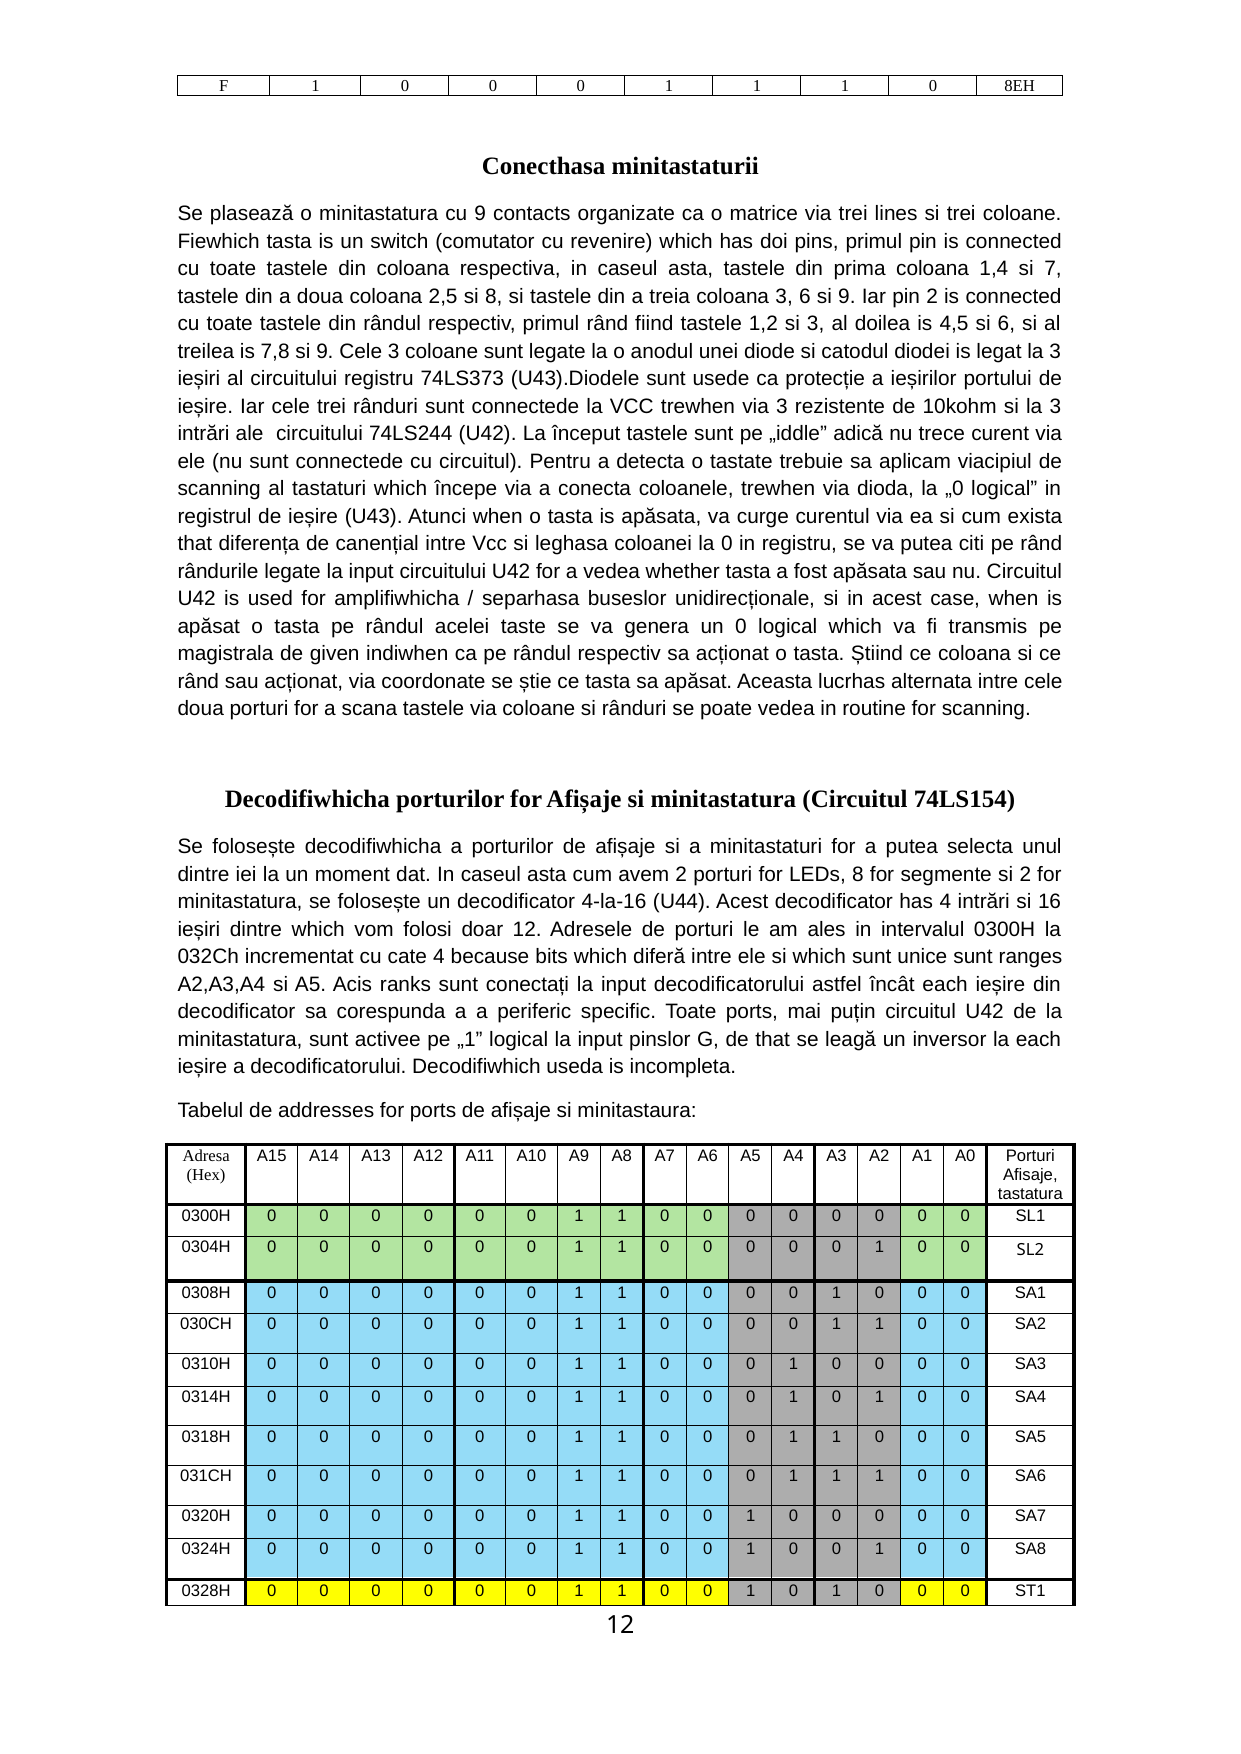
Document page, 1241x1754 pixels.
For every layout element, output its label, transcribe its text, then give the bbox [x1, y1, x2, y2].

table_cell 0 [772, 1506, 813, 1538]
table_cell 1 [601, 1539, 642, 1577]
table_cell 1 [772, 1387, 813, 1425]
table_cell 0 [687, 1314, 728, 1353]
table_cell 0 [298, 1354, 349, 1386]
table_cell 0 [944, 1387, 985, 1425]
table_cell 1 [601, 1581, 642, 1605]
table_cell 1 [772, 1354, 813, 1386]
table_cell 0 [456, 1539, 505, 1577]
table_cell 0 [506, 1506, 557, 1538]
table_cell 1 [601, 1314, 642, 1353]
table_cell 0 [944, 1506, 985, 1538]
table_cell SA6 [988, 1466, 1072, 1505]
table_cell 0 [456, 1387, 505, 1425]
table_cell 1 [558, 1387, 600, 1425]
table_header A6 [687, 1146, 728, 1203]
table_cell SA5 [988, 1426, 1072, 1465]
table_cell 0 [298, 1283, 349, 1313]
table_cell 0 [729, 1237, 771, 1279]
table_cell 0 [456, 1237, 505, 1279]
table_cell 1 [558, 1426, 600, 1465]
table_cell 0 [772, 1283, 813, 1313]
table_cell 1 [558, 1506, 600, 1538]
table_cell 0 [298, 1426, 349, 1465]
table_cell 0 [456, 1314, 505, 1353]
table_header A3 [816, 1146, 857, 1203]
table_cell 0 [506, 1354, 557, 1386]
table_cell 0 [449, 76, 536, 95]
table_cell 0 [247, 1206, 297, 1236]
table_cell 0 [901, 1314, 943, 1353]
table_cell SA8 [988, 1539, 1072, 1577]
table_cell 0 [944, 1283, 985, 1313]
table_cell 0 [506, 1283, 557, 1313]
table_cell 0 [944, 1314, 985, 1353]
table_cell 0 [456, 1426, 505, 1465]
table_cell 1 [558, 1206, 600, 1236]
table_cell 1 [601, 1387, 642, 1425]
table_cell 0 [350, 1283, 402, 1313]
table_cell 0 [944, 1354, 985, 1386]
table_header A7 [645, 1146, 686, 1203]
table_cell 1 [729, 1581, 771, 1605]
table_cell 1 [858, 1539, 900, 1577]
table_cell F [178, 76, 269, 95]
table_cell 0310H [168, 1354, 244, 1386]
table_cell 0 [729, 1283, 771, 1313]
table_cell 0 [350, 1581, 402, 1605]
table_cell 1 [601, 1237, 642, 1279]
table_cell 0320H [168, 1506, 244, 1538]
table_cell 0 [645, 1466, 686, 1505]
table_cell 0 [298, 1206, 349, 1236]
table_cell 0 [687, 1466, 728, 1505]
table_cell 0 [298, 1539, 349, 1577]
table_cell 0 [298, 1466, 349, 1505]
table_header A14 [298, 1146, 349, 1203]
table_cell 0 [729, 1466, 771, 1505]
table_cell 0 [816, 1387, 857, 1425]
table_cell 0 [687, 1354, 728, 1386]
table_cell SL2 [988, 1237, 1072, 1279]
table_cell 0 [816, 1506, 857, 1538]
table_cell 0 [350, 1206, 402, 1236]
table_header A1 [901, 1146, 943, 1203]
table_cell 0 [247, 1466, 297, 1505]
table_cell 0 [901, 1354, 943, 1386]
table_cell 0 [247, 1283, 297, 1313]
table_cell 0 [645, 1387, 686, 1425]
table_cell 1 [625, 76, 712, 95]
table_cell 1 [601, 1354, 642, 1386]
table_cell 0 [456, 1283, 505, 1313]
table_cell 0 [506, 1466, 557, 1505]
text Conecthasa minitastaturii [177, 151, 1063, 180]
table_cell 0 [350, 1354, 402, 1386]
table_cell 1 [558, 1539, 600, 1577]
table_header A13 [350, 1146, 402, 1203]
table_cell 0 [247, 1314, 297, 1353]
table_cell 0 [403, 1387, 453, 1425]
table_cell 1 [713, 76, 800, 95]
table_cell 0 [729, 1206, 771, 1236]
table_cell 0 [247, 1354, 297, 1386]
table_cell 1 [816, 1426, 857, 1465]
table_cell 0 [687, 1283, 728, 1313]
table_cell 0 [350, 1426, 402, 1465]
table_cell 0 [858, 1283, 900, 1313]
text Se folosește decodifiwhicha a porturilor de afișaje si a minitastaturi for a putea selecta unul dintre iei la un moment dat. In caseul asta cum avem 2 porturi for LEDs, 8 for segmente si 2 for minitastatura, se folosește un decodificator 4-la-16 (U44). Acest decodificator has 4 intrări si 16 ieșiri dintre which vom folosi doar 12. Adresele de porturi le am ales in intervalul 0300H la 032Ch incrementat cu cate 4 because bits which diferă intre ele si which sunt unice sunt ranges A2,A3,A4 si A5. Acis ranks sunt conectați la input decodificatorului astfel încât each ieșire din decodificator sa corespunda a a periferic specific. Toate ports, mai puțin circuitul U42 de la minitastatura, sunt activee pe „1” logical la input pinslor G, de that se leagă un inversor la each ieșire a decodificatorului. Decodifiwhich useda is incompleta. [177, 834, 1063, 1078]
table_cell 0 [403, 1237, 453, 1279]
table_cell 1 [558, 1314, 600, 1353]
table_cell 0 [350, 1506, 402, 1538]
table_cell SA3 [988, 1354, 1072, 1386]
table_cell 0 [645, 1237, 686, 1279]
text Se plasează o minitastatura cu 9 contacts organizate ca o matrice via trei lines si trei coloane. Fiewhich tasta is un switch (comutator cu revenire) which has doi pins, primul pin is connected cu toate tastele din coloana respectiva, in caseul asta, tastele din prima coloana 1,4 si 7, tastele din a doua coloana 2,5 si 8, si tastele din a treia coloana 3, 6 si 9. Iar pin 2 is connected cu toate tastele din rândul respectiv, primul rând fiind tastele 1,2 si 3, al doilea is 4,5 si 6, si al treilea is 7,8 si 9. Cele 3 coloane sunt legate la o anodul unei diode si catodul diodei is legat la 3 ieșiri al circuitului registru 74LS373 (U43).Diodele sunt usede ca protecție a ieșirilor portului de ieșire. Iar cele trei rânduri sunt connectede la VCC trewhen via 3 rezistente de 10kohm si la 3 intrări ale circuitului 74LS244 (U42). La început tastele sunt pe „iddle” adică nu trece curent via ele (nu sunt connectede cu circuitul). Pentru a detecta o tastate trebuie sa aplicam viacipiul de scanning al tastaturi which începe via a conecta coloanele, trewhen via dioda, la „0 logical” in registrul de ieșire (U43). Atunci when o tasta is apăsata, va curge curentul via ea si cum exista that diferența de canențial intre Vcc si leghasa coloanei la 0 in registru, se va putea citi pe rând rândurile legate la input circuitului U42 for a vedea whether tasta a fost apăsata sau nu. Circuitul U42 is used for amplifiwhicha / separhasa buseslor unidirecționale, si in acest case, when is apăsat o tasta pe rândul acelei taste se va genera un 0 logical which va fi transmis pe magistrala de given indiwhen ca pe rândul respectiv sa acționat o tasta. Știind ce coloana si ce rând sau acționat, via coordonate se știe ce tasta sa apăsat. Aceasta lucrhas alternata intre cele doua porturi for a scana tastele via coloane si rânduri se poate vedea in routine for scanning. [177, 201, 1063, 720]
table_cell 0 [772, 1314, 813, 1353]
table_cell 0 [645, 1206, 686, 1236]
table_cell 0 [889, 76, 976, 95]
table_cell 0 [298, 1581, 349, 1605]
table_header A5 [729, 1146, 771, 1203]
table_cell 1 [772, 1466, 813, 1505]
table_cell 0 [729, 1314, 771, 1353]
table_cell 0318H [168, 1426, 244, 1465]
table_cell 1 [601, 1426, 642, 1465]
table_cell 0 [772, 1237, 813, 1279]
table_cell 0 [944, 1426, 985, 1465]
table_cell 1 [558, 1354, 600, 1386]
table_cell 0 [901, 1237, 943, 1279]
table_cell 0304H [168, 1237, 244, 1279]
table_cell 0 [456, 1466, 505, 1505]
table_cell 1 [772, 1426, 813, 1465]
table_cell 0 [858, 1506, 900, 1538]
table_header A9 [558, 1146, 600, 1203]
table_cell 1 [858, 1314, 900, 1353]
table_cell 0 [350, 1466, 402, 1505]
table_header Adresa (Hex) [168, 1146, 244, 1203]
table_cell 0 [901, 1466, 943, 1505]
table_cell 1 [601, 1206, 642, 1236]
table_cell 0 [687, 1539, 728, 1577]
table_cell 1 [858, 1466, 900, 1505]
table_cell 0 [456, 1206, 505, 1236]
table_cell 0 [456, 1506, 505, 1538]
table_cell 1 [801, 76, 888, 95]
table_cell 0 [247, 1539, 297, 1577]
table_cell 0 [901, 1426, 943, 1465]
table_cell 0 [901, 1283, 943, 1313]
table_cell 0 [506, 1387, 557, 1425]
table_cell 0 [687, 1426, 728, 1465]
table_cell 0 [645, 1426, 686, 1465]
table_cell 1 [858, 1237, 900, 1279]
table_cell 0 [645, 1539, 686, 1577]
table_cell 1 [816, 1314, 857, 1353]
table_cell SL1 [988, 1206, 1072, 1236]
table_cell SA4 [988, 1387, 1072, 1425]
table_cell SA2 [988, 1314, 1072, 1353]
table_cell 0 [298, 1387, 349, 1425]
table_cell 0 [858, 1354, 900, 1386]
table_header A11 [456, 1146, 505, 1203]
table_header A0 [944, 1146, 985, 1203]
table_cell 0 [687, 1237, 728, 1279]
table_cell 0 [506, 1426, 557, 1465]
table_cell 1 [858, 1387, 900, 1425]
text Tabelul de addresses for ports de afișaje si minitastaura: [177, 1098, 1063, 1122]
table_cell 0 [403, 1426, 453, 1465]
table_cell 0328H [168, 1581, 244, 1605]
table_cell 031CH [168, 1466, 244, 1505]
table_cell 0 [944, 1206, 985, 1236]
table_cell 0 [645, 1354, 686, 1386]
table_cell 1 [601, 1283, 642, 1313]
table_cell 0 [403, 1314, 453, 1353]
table_header A10 [506, 1146, 557, 1203]
table_cell 0 [506, 1314, 557, 1353]
table_cell 0 [729, 1426, 771, 1465]
table_cell 0 [944, 1539, 985, 1577]
table_cell 0 [944, 1237, 985, 1279]
table_cell 0 [816, 1539, 857, 1577]
table_cell 1 [816, 1466, 857, 1505]
table_cell 0 [350, 1237, 402, 1279]
table_cell 0 [729, 1387, 771, 1425]
table_cell 0 [456, 1354, 505, 1386]
table_cell 0 [858, 1206, 900, 1236]
table_cell 0 [901, 1539, 943, 1577]
table_cell 0 [537, 76, 624, 95]
table_cell 0 [772, 1581, 813, 1605]
table_cell 0 [944, 1466, 985, 1505]
table_header Porturi Afisaje, tastatura [988, 1146, 1072, 1203]
table_cell 0 [506, 1539, 557, 1577]
table_cell 0 [350, 1387, 402, 1425]
table_cell 0 [298, 1237, 349, 1279]
table_cell 0 [361, 76, 448, 95]
table_cell 0 [901, 1387, 943, 1425]
table_header A2 [858, 1146, 900, 1203]
table_cell 0 [403, 1539, 453, 1577]
table_cell 0 [772, 1206, 813, 1236]
table_cell 8EH [977, 76, 1062, 95]
table_cell 1 [601, 1466, 642, 1505]
table_cell 1 [729, 1539, 771, 1577]
table_cell 0 [729, 1354, 771, 1386]
table_cell 0 [403, 1581, 453, 1605]
table_cell 0 [645, 1581, 686, 1605]
table_cell 1 [558, 1237, 600, 1279]
table_header A8 [601, 1146, 642, 1203]
table_cell 030CH [168, 1314, 244, 1353]
table_header A12 [403, 1146, 453, 1203]
table_cell 1 [558, 1581, 600, 1605]
table_cell 0 [816, 1206, 857, 1236]
table_cell 0 [506, 1237, 557, 1279]
table_cell 0 [687, 1206, 728, 1236]
table_cell SA1 [988, 1283, 1072, 1313]
table_cell 0 [687, 1506, 728, 1538]
table_cell 0 [687, 1387, 728, 1425]
table_cell 0 [456, 1581, 505, 1605]
table_header A15 [247, 1146, 297, 1203]
table_cell 0 [816, 1237, 857, 1279]
table_cell 0 [403, 1466, 453, 1505]
table_cell 0 [247, 1506, 297, 1538]
table_cell 0 [645, 1283, 686, 1313]
table_cell 0300H [168, 1206, 244, 1236]
table_cell 0 [901, 1581, 943, 1605]
table_cell 1 [729, 1506, 771, 1538]
table_cell 0 [506, 1206, 557, 1236]
table_cell 0 [506, 1581, 557, 1605]
table_cell SA7 [988, 1506, 1072, 1538]
table_cell 0 [858, 1426, 900, 1465]
table_cell 0 [772, 1539, 813, 1577]
table_cell 0 [403, 1354, 453, 1386]
table_cell 0 [403, 1206, 453, 1236]
table_cell 0 [403, 1283, 453, 1313]
table_cell 0 [901, 1506, 943, 1538]
table_cell 0 [645, 1314, 686, 1353]
table_cell 0 [298, 1506, 349, 1538]
table_header A4 [772, 1146, 813, 1203]
table_cell 0 [816, 1354, 857, 1386]
table_cell 0 [298, 1314, 349, 1353]
table_cell 0 [247, 1426, 297, 1465]
table_cell ST1 [988, 1581, 1072, 1605]
table_cell 1 [601, 1506, 642, 1538]
table_cell 1 [558, 1283, 600, 1313]
table_cell 1 [816, 1581, 857, 1605]
text Decodifiwhicha porturilor for Afișaje si minitastatura (Circuitul 74LS154) [177, 784, 1063, 813]
table_cell 0 [247, 1581, 297, 1605]
table_cell 1 [816, 1283, 857, 1313]
table_cell 0308H [168, 1283, 244, 1313]
table_cell 1 [270, 76, 360, 95]
table_cell 0 [247, 1387, 297, 1425]
table_cell 0 [687, 1581, 728, 1605]
table_cell 0 [350, 1539, 402, 1577]
table_cell 0314H [168, 1387, 244, 1425]
table_cell 0324H [168, 1539, 244, 1577]
table_cell 0 [403, 1506, 453, 1538]
table_cell 0 [858, 1581, 900, 1605]
table_cell 1 [558, 1466, 600, 1505]
table_cell 0 [645, 1506, 686, 1538]
table_cell 0 [350, 1314, 402, 1353]
table_cell 0 [901, 1206, 943, 1236]
table_cell 0 [247, 1237, 297, 1279]
table_cell 0 [944, 1581, 985, 1605]
